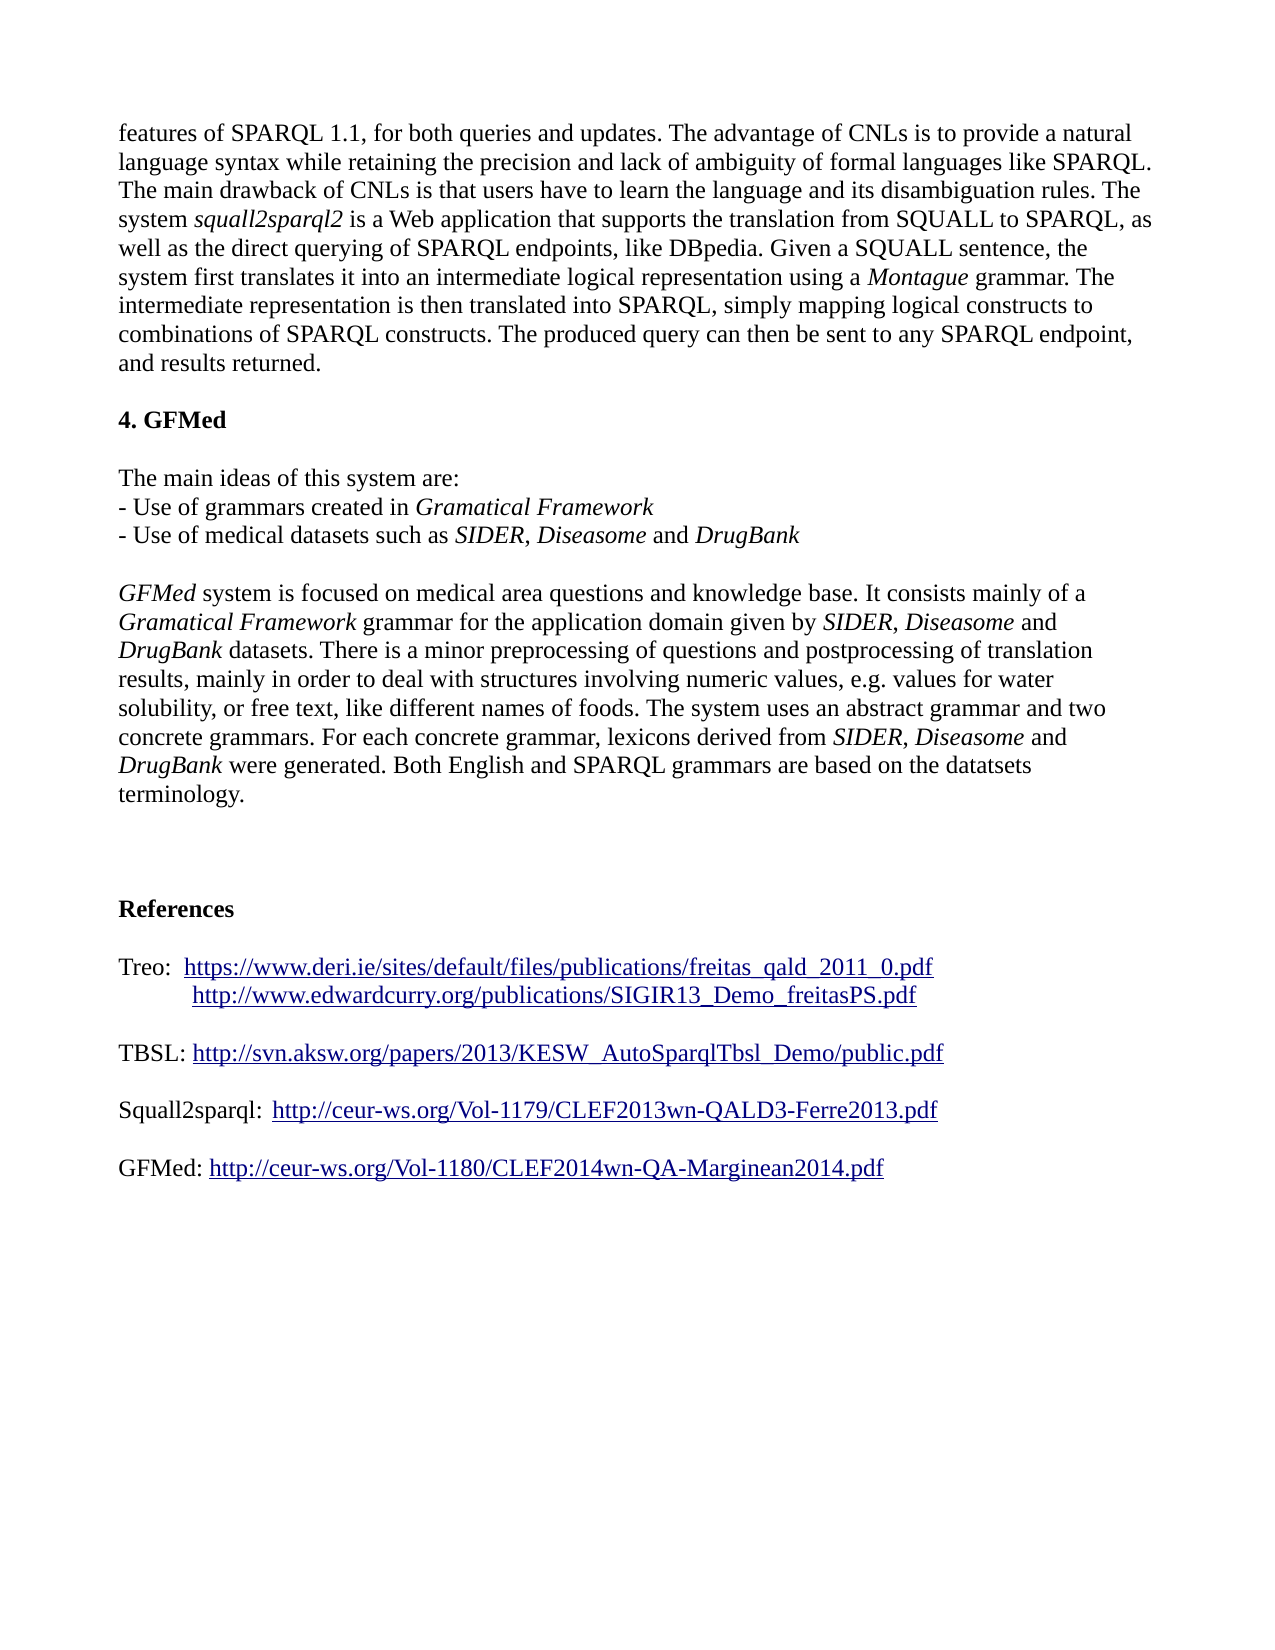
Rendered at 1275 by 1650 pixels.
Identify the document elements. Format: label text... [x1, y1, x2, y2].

text GFMed system is focused on medical area questions and knowledge base. It consists mainly of a Gramatical Framework grammar for the application domain given by SIDER, Diseasome and DrugBank datasets. There is a minor preprocessing of questions and postprocessing of translation results, mainly in order to deal with structures involving numeric values, e.g. values for water solubility, or free text, like different names of foods. The system uses an abstract grammar and two concrete grammars. For each concrete grammar, lexicons derived from SIDER, Diseasome and DrugBank were generated. Both English and SPARQL grammars are based on the datatsets terminology. [118, 578, 1157, 808]
text Squall2sparql: http://ceur-ws.org/Vol-1179/CLEF2013wn-QALD3-Ferre2013.pdf [118, 1096, 1157, 1124]
text GFMed: http://ceur-ws.org/Vol-1180/CLEF2014wn-QA-Marginean2014.pdf [118, 1153, 1157, 1182]
text http://www.edwardcurry.org/publications/SIGIR13_Demo_freitasPS.pdf [118, 981, 1157, 1009]
text The main ideas of this system are: [118, 463, 1157, 492]
text TBSL: http://svn.aksw.org/papers/2013/KESW_AutoSparqlTbsl_Demo/public.pdf [118, 1038, 1157, 1067]
text 4. GFMed [118, 406, 1157, 434]
text features of SPARQL 1.1, for both queries and updates. The advantage of CNLs is to provide a natural language syntax while retaining the precision and lack of ambiguity of formal languages like SPARQL. The main drawback of CNLs is that users have to learn the language and its disambiguation rules. The system squall2sparql2 is a Web application that supports the translation from SQUALL to SPARQL, as well as the direct querying of SPARQL endpoints, like DBpedia. Given a SQUALL sentence, the system first translates it into an intermediate logical representation using a Montague grammar. The intermediate representation is then translated into SPARQL, simply mapping logical constructs to combinations of SPARQL constructs. The produced query can then be sent to any SPARQL endpoint, and results returned. [118, 118, 1157, 377]
text Treo: https://www.deri.ie/sites/default/files/publications/freitas_qald_2011_0.pdf [118, 952, 1157, 981]
text - Use of medical datasets such as SIDER, Diseasome and DrugBank [118, 521, 1157, 549]
text References [118, 894, 1157, 923]
text - Use of grammars created in Gramatical Framework [118, 492, 1157, 521]
